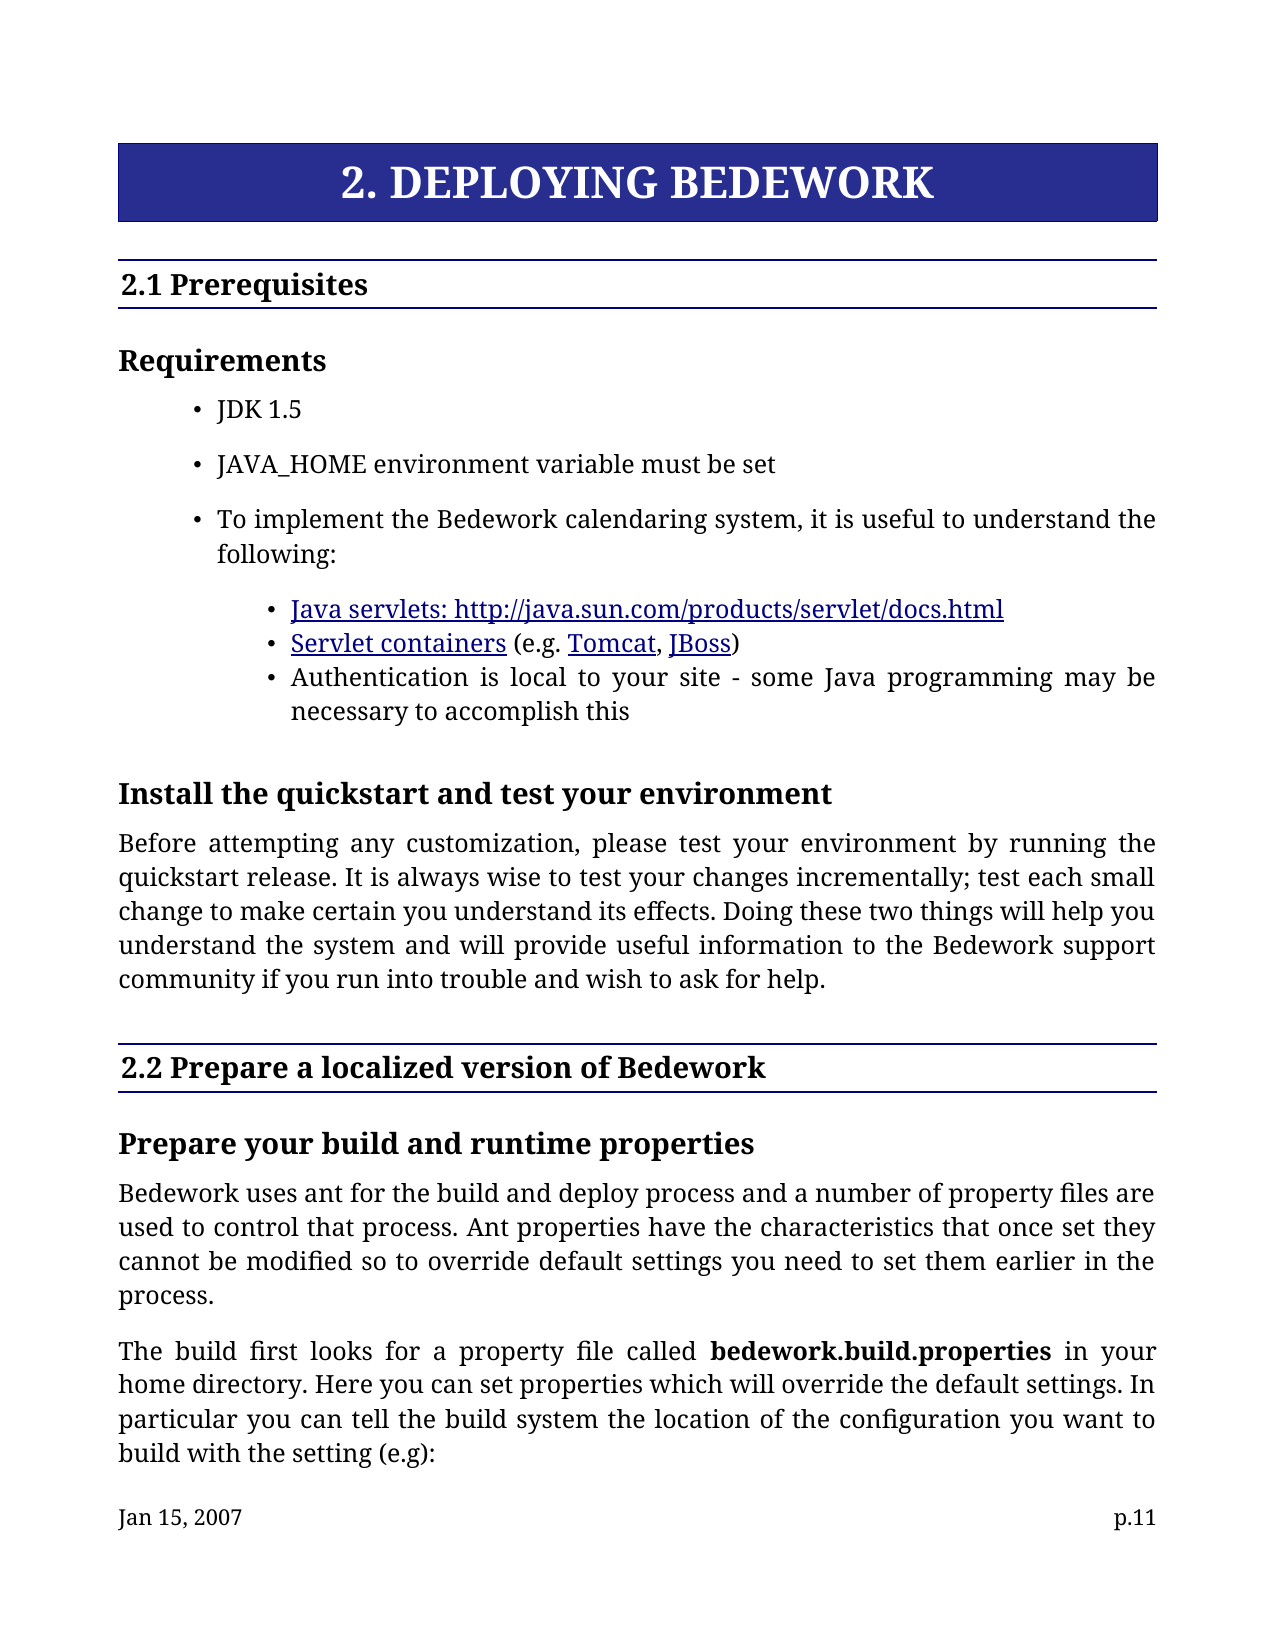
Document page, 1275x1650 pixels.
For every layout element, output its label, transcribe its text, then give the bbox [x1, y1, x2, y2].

list JDK 1.5 [193, 392, 1157, 426]
list Java servlets: http://java.sun.com/products/servlet/docs.html [267, 591, 1157, 625]
subtitle 2. DEPLOYING BEDEWORK [119, 144, 1157, 221]
list Authentication is local to your site - some Java programming may be necessary to accomplish this [267, 659, 1157, 728]
list To implement the Bedework calendaring system, it is useful to understand the following: [193, 502, 1157, 570]
subtitle 2.2 Prepare a localized version of Bedework [118, 1045, 1157, 1091]
list JAVA_HOME environment variable must be set [193, 447, 1157, 481]
text Bedework uses ant for the build and deploy process and a number of property files are used to control that process. Ant properties have the characteristics that once set they cannot be modified so to override default settings you need to set them earlier in the process. [118, 1176, 1157, 1312]
list Servlet containers (e.g. Tomcat, JBoss) [267, 625, 1157, 659]
subtitle Prepare your build and runtime properties [118, 1124, 1157, 1163]
subtitle 2.1 Prerequisites [118, 261, 1157, 307]
subtitle Install the quickstart and test your environment [118, 774, 1157, 813]
subtitle Requirements [118, 340, 1157, 379]
text Before attempting any customization, please test your environment by running the quickstart release. It is always wise to test your changes incrementally; test each small change to make certain you understand its effects. Doing these two things will help you understand the system and will provide useful information to the Bedework support community if you run into trouble and wish to ask for help. [118, 826, 1157, 996]
text The build first looks for a property file called bedework.build.properties in your home directory. Here you can set properties which will override the default settings. In particular you can tell the build system the location of the configuration you want to build with the setting (e.g): [118, 1333, 1157, 1469]
